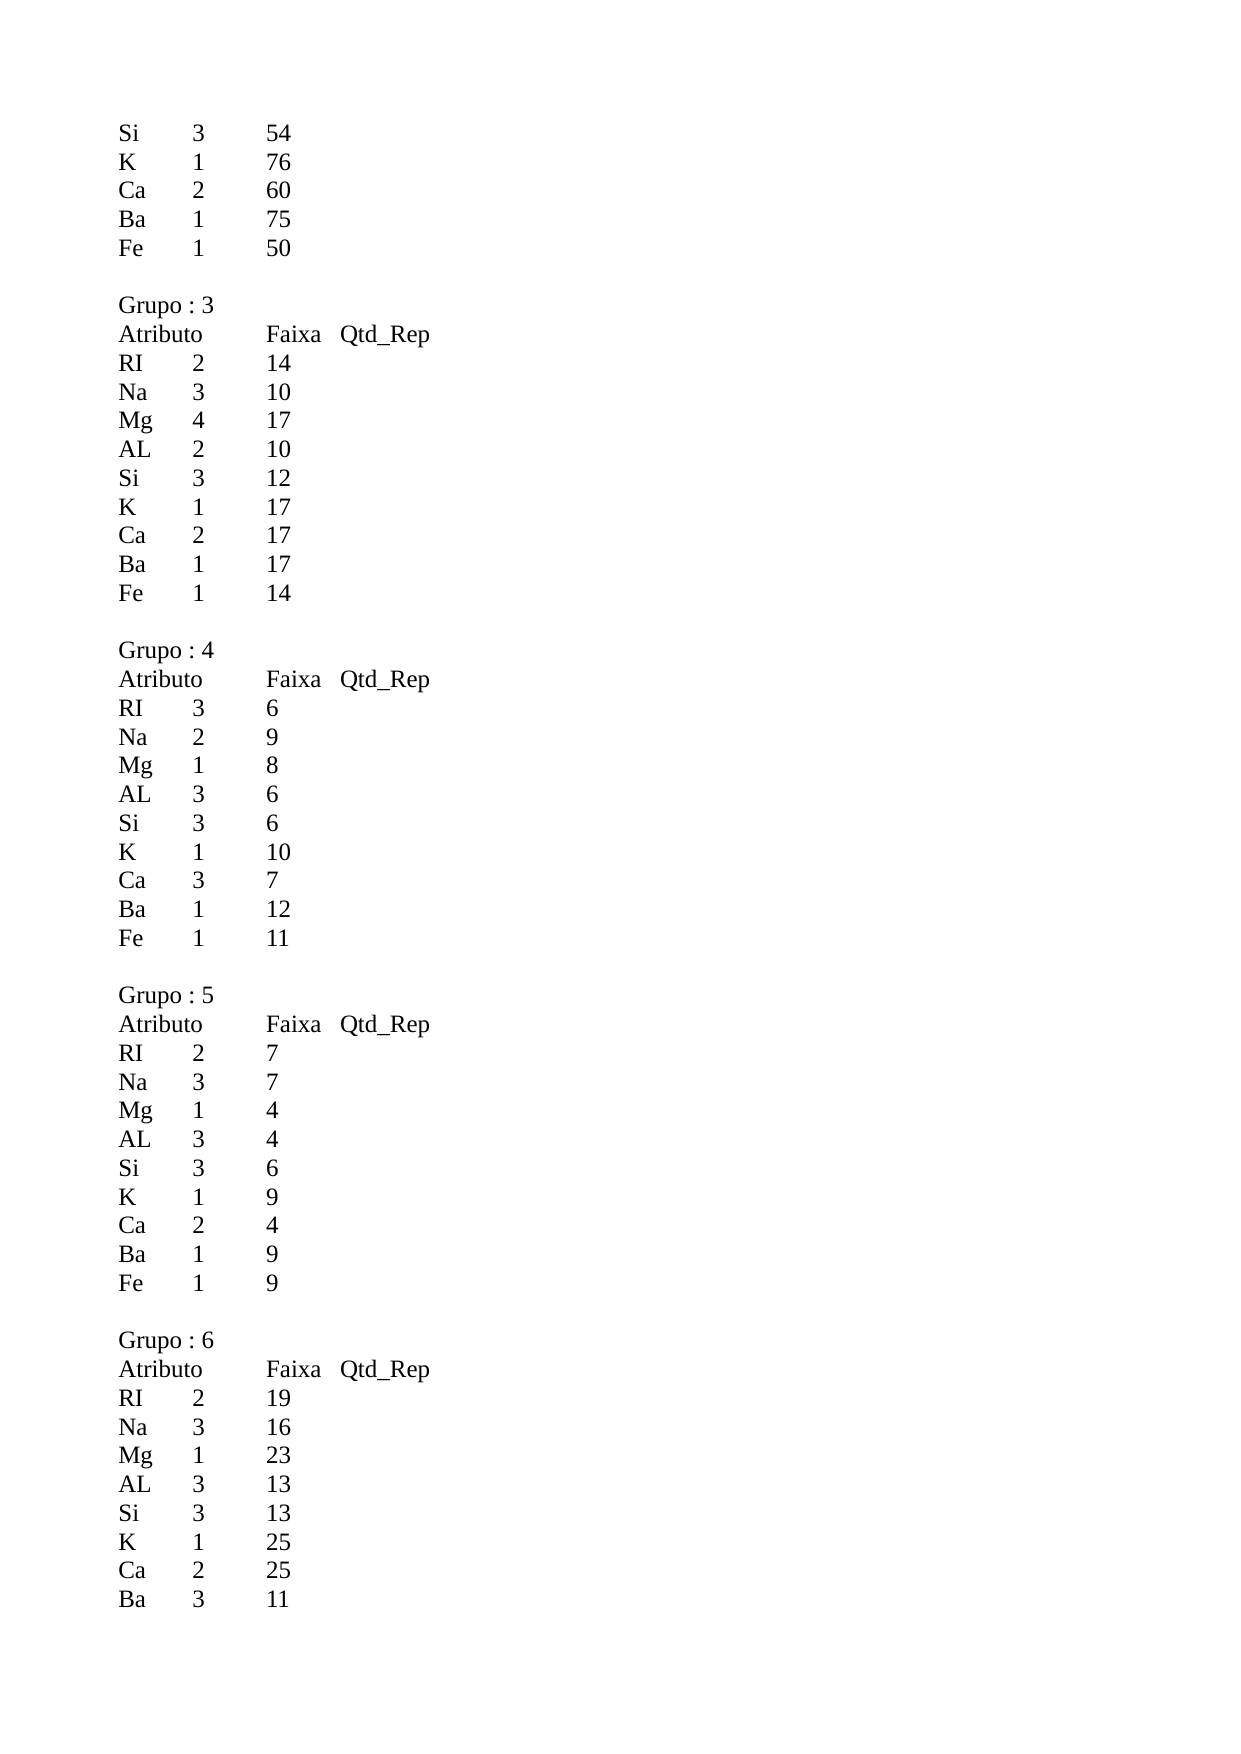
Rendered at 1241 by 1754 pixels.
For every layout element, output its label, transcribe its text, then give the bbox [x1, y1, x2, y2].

text Si 3 54 [118, 118, 1122, 147]
text K 1 25 [118, 1527, 1122, 1556]
text RI 2 19 [118, 1383, 1122, 1412]
text RI 2 14 [118, 348, 1122, 377]
text Si 3 6 [118, 808, 1122, 837]
text Na 3 7 [118, 1067, 1122, 1096]
text K 1 76 [118, 147, 1122, 176]
text RI 2 7 [118, 1038, 1122, 1067]
text AL 3 13 [118, 1469, 1122, 1498]
text Ba 1 12 [118, 894, 1122, 923]
text Fe 1 50 [118, 233, 1122, 262]
text Atributo Faixa Qtd_Rep [118, 319, 1122, 348]
text K 1 10 [118, 837, 1122, 866]
text Si 3 13 [118, 1498, 1122, 1527]
text Ba 1 75 [118, 204, 1122, 233]
text Si 3 12 [118, 463, 1122, 492]
text Grupo : 6 [118, 1326, 1122, 1354]
text AL 3 4 [118, 1124, 1122, 1153]
text Na 3 16 [118, 1412, 1122, 1441]
text Fe 1 14 [118, 578, 1122, 607]
text Ba 1 17 [118, 549, 1122, 578]
text Grupo : 4 [118, 636, 1122, 664]
text Mg 1 23 [118, 1441, 1122, 1469]
text Mg 4 17 [118, 406, 1122, 434]
text Ca 3 7 [118, 866, 1122, 894]
text Ba 3 11 [118, 1584, 1122, 1613]
text Ca 2 25 [118, 1556, 1122, 1584]
text K 1 17 [118, 492, 1122, 521]
text AL 2 10 [118, 434, 1122, 463]
text Fe 1 11 [118, 923, 1122, 952]
text Ba 1 9 [118, 1239, 1122, 1268]
text AL 3 6 [118, 779, 1122, 808]
text Ca 2 60 [118, 176, 1122, 204]
text RI 3 6 [118, 693, 1122, 722]
text Ca 2 17 [118, 521, 1122, 549]
text Grupo : 3 [118, 291, 1122, 319]
text Atributo Faixa Qtd_Rep [118, 1009, 1122, 1038]
text Na 3 10 [118, 377, 1122, 406]
text Na 2 9 [118, 722, 1122, 751]
text Atributo Faixa Qtd_Rep [118, 1354, 1122, 1383]
text Atributo Faixa Qtd_Rep [118, 664, 1122, 693]
text Ca 2 4 [118, 1211, 1122, 1239]
text Si 3 6 [118, 1153, 1122, 1182]
text K 1 9 [118, 1182, 1122, 1211]
text Mg 1 8 [118, 751, 1122, 779]
text Mg 1 4 [118, 1096, 1122, 1124]
text Fe 1 9 [118, 1268, 1122, 1297]
text Grupo : 5 [118, 981, 1122, 1009]
